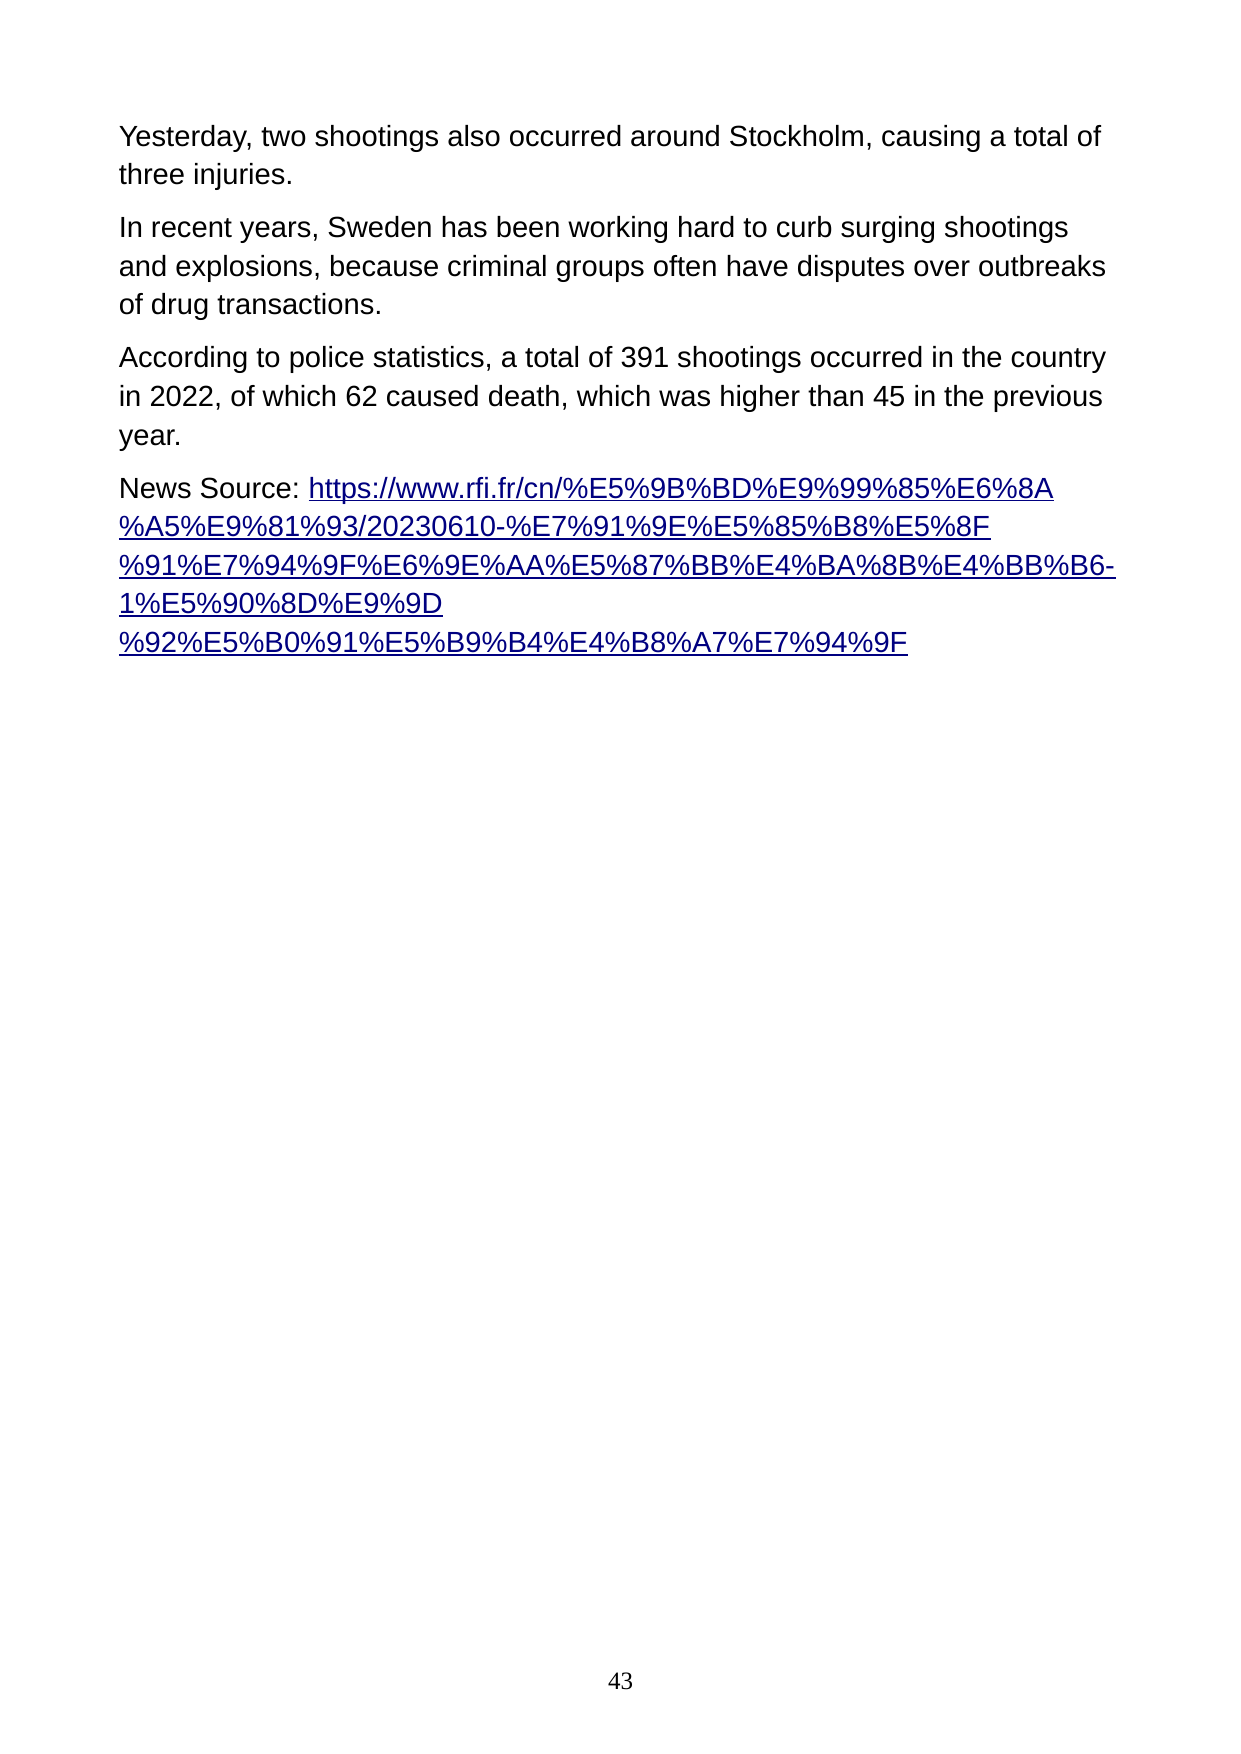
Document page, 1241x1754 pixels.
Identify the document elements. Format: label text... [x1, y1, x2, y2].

text According to police statistics, a total of 391 shootings occurred in the country in 2022, of which 62 caused death, which was higher than 45 in the previous year. [118, 340, 1122, 451]
text News Source: https://www.rfi.fr/cn/%E5%9B%BD%E9%99%85%E6%8A%A5%E9%81%93/20230610-%E7%91%9E%E5%85%B8%E5%8F%91%E7%94%9F%E6%9E%AA%E5%87%BB%E4%BA%8B%E4%BB%B6-1%E5%90%8D%E9%9D%92%E5%B0%91%E5%B9%B4%E4%B8%A7%E7%94%9F [118, 471, 1122, 658]
text In recent years, Sweden has been working hard to curb surging shootings and explosions, because criminal groups often have disputes over outbreaks of drug transactions. [118, 210, 1122, 321]
text Yesterday, two shootings also occurred around Stockholm, causing a total of three injuries. [118, 118, 1122, 191]
